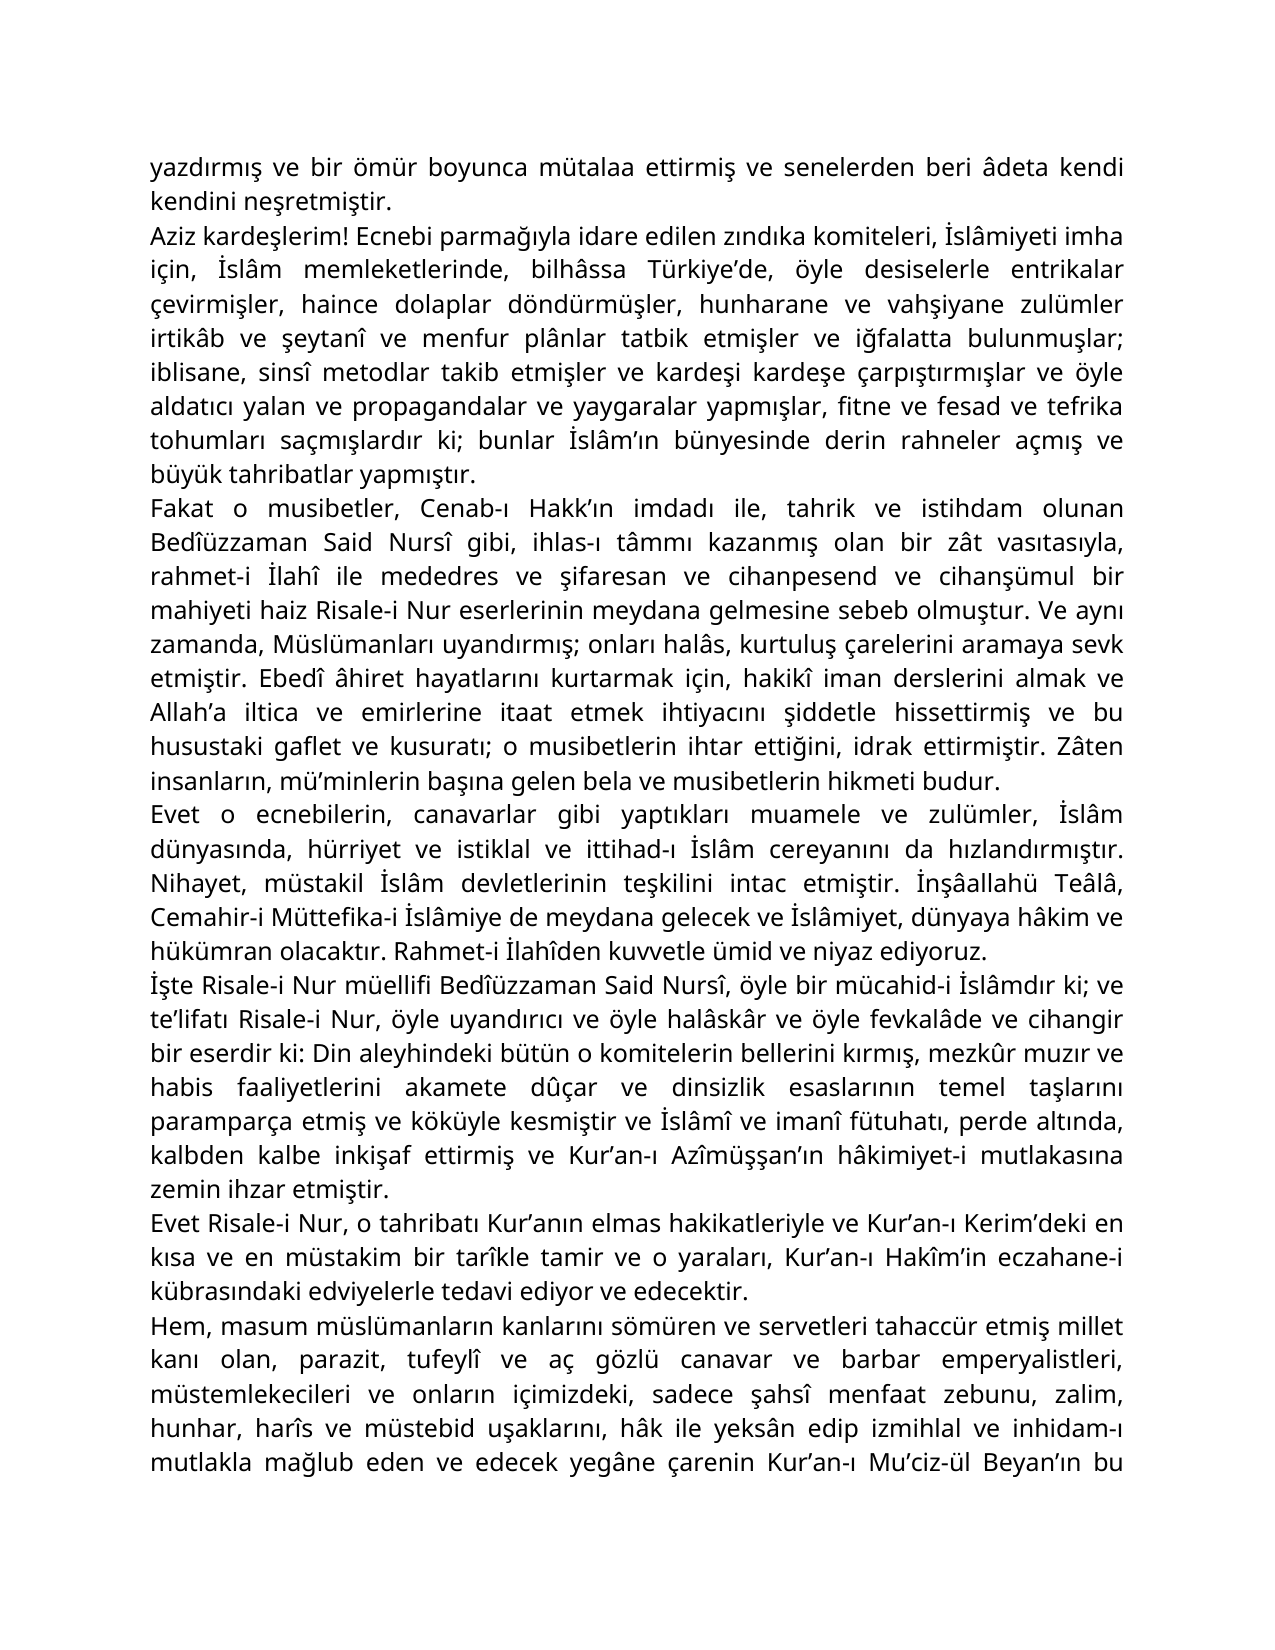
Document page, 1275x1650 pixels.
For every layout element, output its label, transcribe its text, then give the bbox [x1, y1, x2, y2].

text Aziz kardeşlerim! Ecnebi parmağıyla idare edilen zındıka komiteleri, İslâmiyeti imha için, İslâm memleketlerinde, bilhâssa Türkiye’de, öyle desiselerle entrikalar çevirmişler, haince dolaplar döndürmüşler, hunharane ve vahşiyane zulümler irtikâb ve şeytanî ve menfur plânlar tatbik etmişler ve iğfalatta bulunmuşlar; iblisane, sinsî metodlar takib etmişler ve kardeşi kardeşe çarpıştırmışlar ve öyle aldatıcı yalan ve propagandalar ve yaygaralar yapmışlar, fitne ve fesad ve tefrika tohumları saçmışlardır ki; bunlar İslâm’ın bünyesinde derin rahneler açmış ve büyük tahribatlar yapmıştır. [150, 218, 1125, 491]
text Fakat o musibetler, Cenab-ı Hakk’ın imdadı ile, tahrik ve istihdam olunan Bedîüzzaman Said Nursî gibi, ihlas-ı tâmmı kazanmış olan bir zât vasıtasıyla, rahmet-i İlahî ile mededres ve şifaresan ve cihanpesend ve cihanşümul bir mahiyeti haiz Risale-i Nur eserlerinin meydana gelmesine sebeb olmuştur. Ve aynı zamanda, Müslümanları uyandırmış; onları halâs, kurtuluş çarelerini aramaya sevk etmiştir. Ebedî âhiret hayatlarını kurtarmak için, hakikî iman derslerini almak ve Allah’a iltica ve emirlerine itaat etmek ihtiyacını şiddetle hissettirmiş ve bu husustaki gaflet ve kusuratı; o musibetlerin ihtar ettiğini, idrak ettirmiştir. Zâten insanların, mü’minlerin başına gelen bela ve musibetlerin hikmeti budur. [150, 491, 1125, 797]
text İşte Risale-i Nur müellifi Bedîüzzaman Said Nursî, öyle bir mücahid-i İslâmdır ki; ve te’lifatı Risale-i Nur, öyle uyandırıcı ve öyle halâskâr ve öyle fevkalâde ve cihangir bir eserdir ki: Din aleyhindeki bütün o komitelerin bellerini kırmış, mezkûr muzır ve habis faaliyetlerini akamete dûçar ve dinsizlik esaslarının temel taşlarını paramparça etmiş ve köküyle kesmiştir ve İslâmî ve imanî fütuhatı, perde altında, kalbden kalbe inkişaf ettirmiş ve Kur’an-ı Azîmüşşan’ın hâkimiyet-i mutlakasına zemin ihzar etmiştir. [150, 967, 1125, 1206]
text yazdırmış ve bir ömür boyunca mütalaa ettirmiş ve senelerden beri âdeta kendi kendini neşretmiştir. [150, 150, 1125, 218]
text Hem, masum müslümanların kanlarını sömüren ve servetleri tahaccür etmiş millet kanı olan, parazit, tufeylî ve aç gözlü canavar ve barbar emperyalistleri, müstemlekecileri ve onların içimizdeki, sadece şahsî menfaat zebunu, zalim, hunhar, harîs ve müstebid uşaklarını, hâk ile yeksân edip izmihlal ve inhidam-ı mutlakla mağlub eden ve edecek yegâne çarenin Kur’an-ı Mu’ciz-ül Beyan’ın bu [150, 1308, 1125, 1478]
text Evet Risale-i Nur, o tahribatı Kur’anın elmas hakikatleriyle ve Kur’an-ı Kerim’deki en kısa ve en müstakim bir tarîkle tamir ve o yaraları, Kur’an-ı Hakîm’in eczahane-i kübrasındaki edviyelerle tedavi ediyor ve edecektir. [150, 1206, 1125, 1308]
text Evet o ecnebilerin, canavarlar gibi yaptıkları muamele ve zulümler, İslâm dünyasında, hürriyet ve istiklal ve ittihad-ı İslâm cereyanını da hızlandırmıştır. Nihayet, müstakil İslâm devletlerinin teşkilini intac etmiştir. İnşâallahü Teâlâ, Cemahir-i Müttefika-i İslâmiye de meydana gelecek ve İslâmiyet, dünyaya hâkim ve hükümran olacaktır. Rahmet-i İlahîden kuvvetle ümid ve niyaz ediyoruz. [150, 797, 1125, 967]
